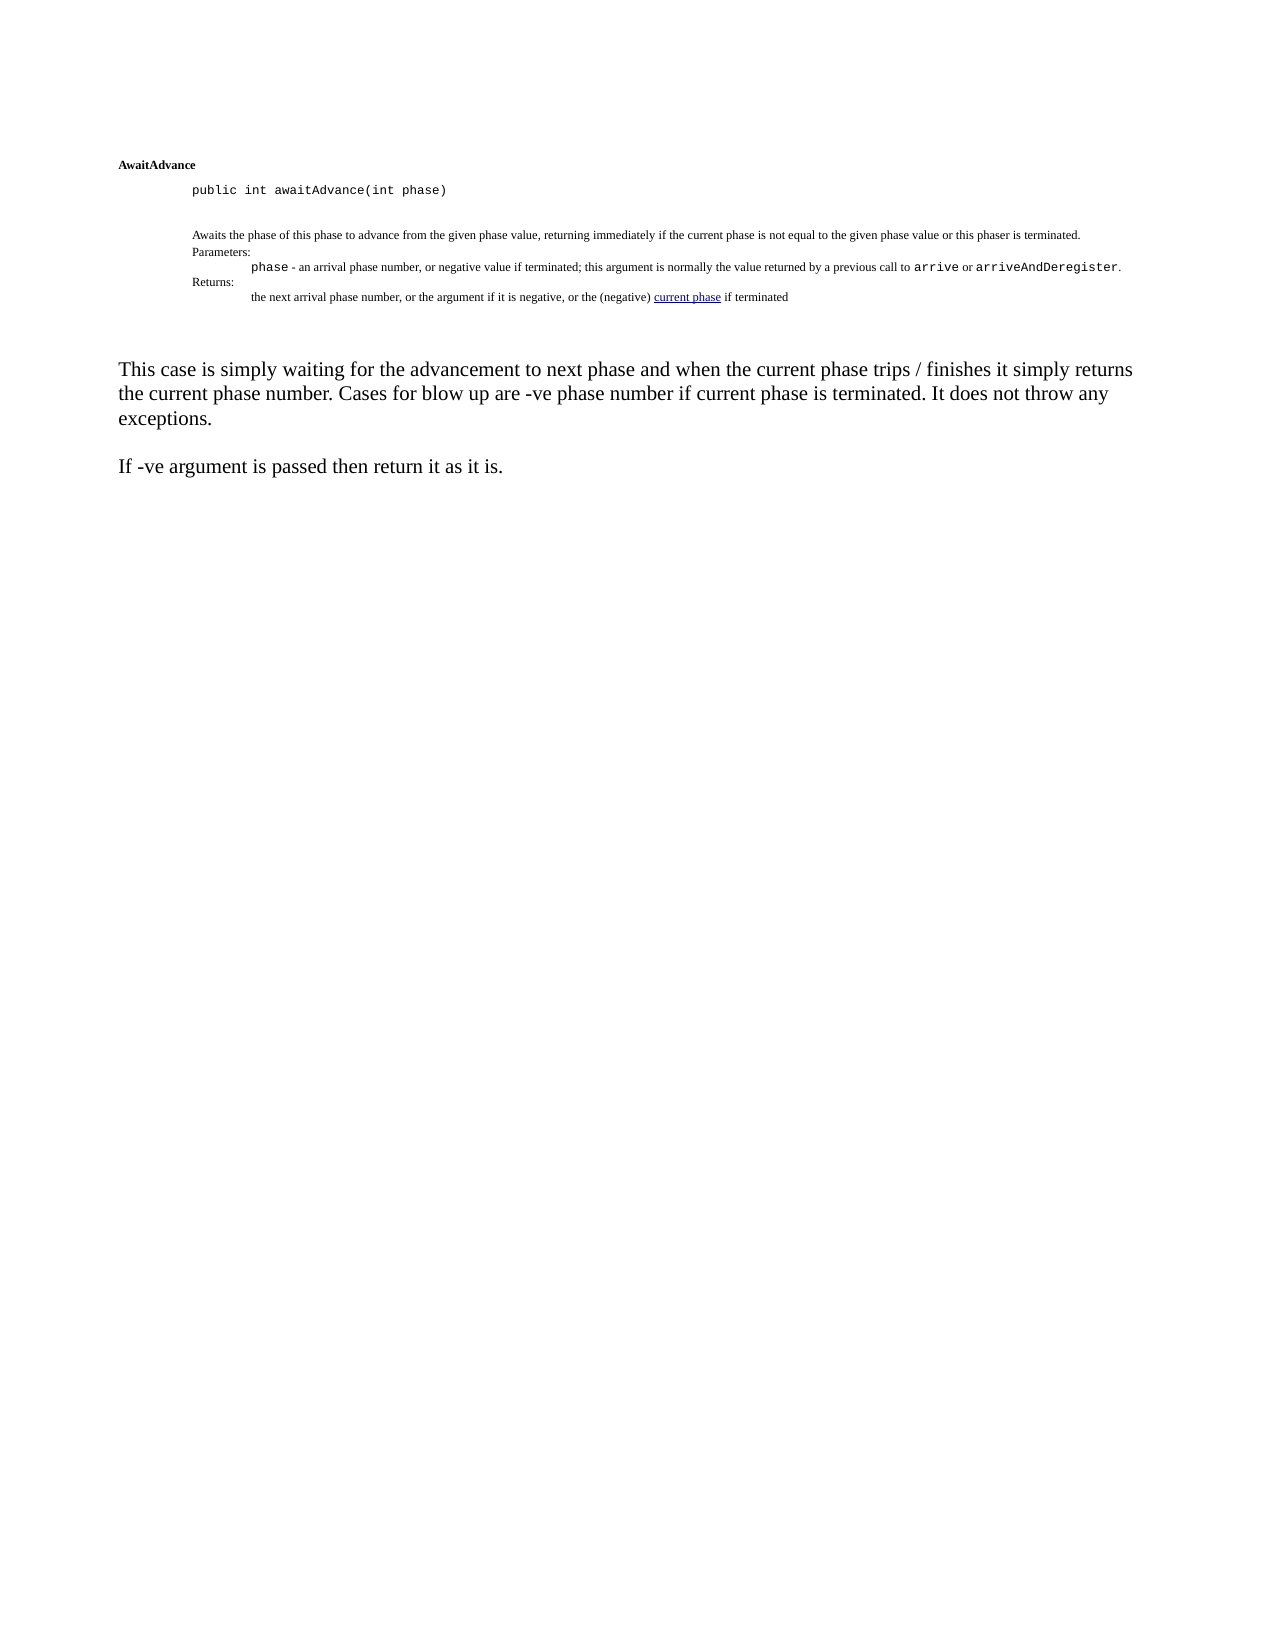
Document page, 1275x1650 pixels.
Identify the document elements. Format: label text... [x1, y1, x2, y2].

subtitle AwaitAdvance [118, 157, 1157, 172]
text If -ve argument is passed then return it as it is. [118, 453, 1157, 478]
text This case is simply waiting for the advancement to next phase and when the current phase trips / finishes it simply returns the current phase number. Cases for blow up are -ve phase number if current phase is terminated. It does not throw any exceptions. [118, 357, 1157, 429]
list public int awaitAdvance​(int phase) [162, 184, 1157, 198]
list Awaits the phase of this phase to advance from the given phase value, returning immediately if the current phase is not equal to the given phase value or this phaser is terminated. [162, 228, 1157, 242]
subtitle Returns: [162, 275, 1157, 289]
list the next arrival phase number, or the argument if it is negative, or the (negative) current phase if terminated [221, 289, 1157, 304]
subtitle Parameters: [162, 245, 1157, 259]
list phase - an arrival phase number, or negative value if terminated; this argument is normally the value returned by a previous call to arrive or arriveAndDeregister. [221, 259, 1157, 275]
